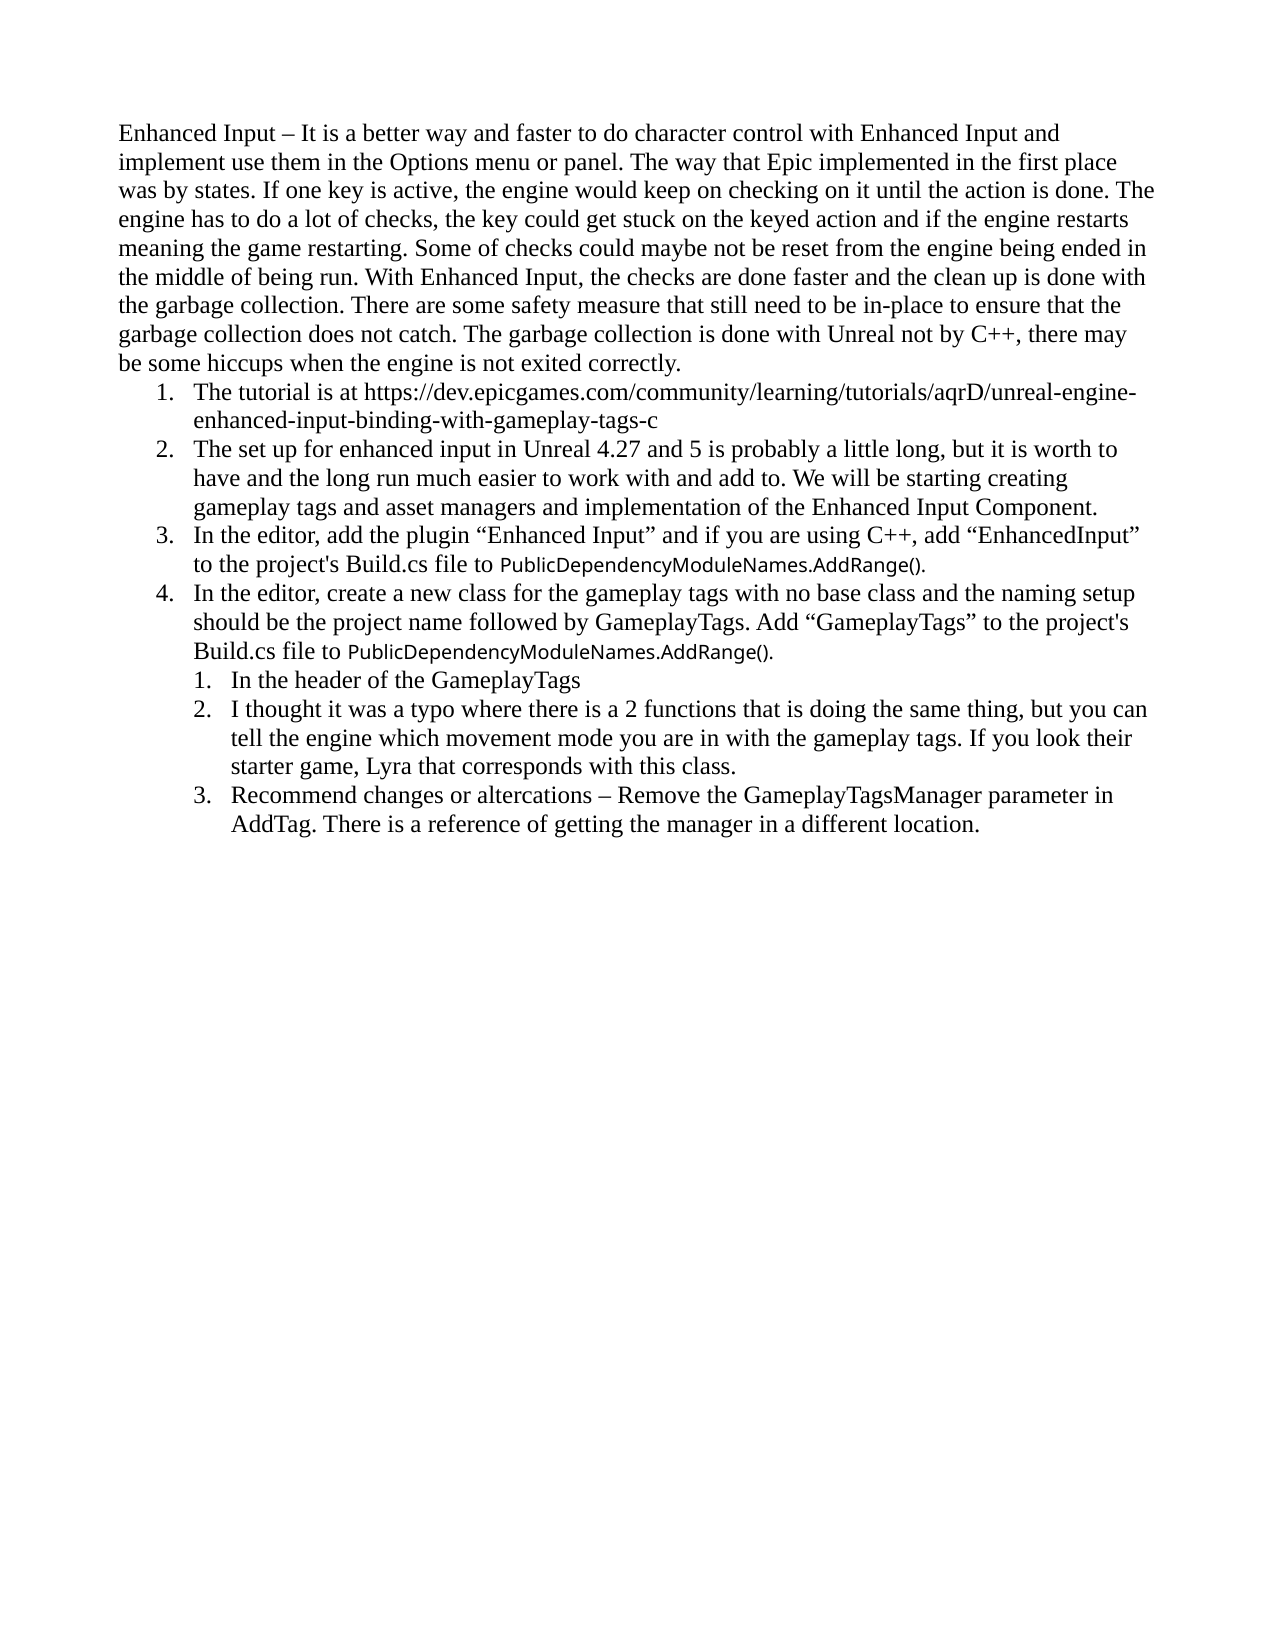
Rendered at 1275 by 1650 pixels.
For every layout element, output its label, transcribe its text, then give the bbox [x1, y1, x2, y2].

list Recommend changes or altercations – Remove the GameplayTagsManager parameter in AddTag. There is a reference of getting the manager in a different location. [193, 780, 1157, 838]
list The tutorial is at https://dev.epicgames.com/community/learning/tutorials/aqrD/unreal-engine-enhanced-input-binding-with-gameplay-tags-c [156, 377, 1157, 434]
text Enhanced Input – It is a better way and faster to do character control with Enhanced Input and implement use them in the Options menu or panel. The way that Epic implemented in the first place was by states. If one key is active, the engine would keep on checking on it until the action is done. The engine has to do a lot of checks, the key could get stuck on the keyed action and if the engine restarts meaning the game restarting. Some of checks could maybe not be reset from the engine being ended in the middle of being run. With Enhanced Input, the checks are done faster and the clean up is done with the garbage collection. There are some safety measure that still need to be in-place to ensure that the garbage collection does not catch. The garbage collection is done with Unreal not by C++, there may be some hiccups when the engine is not exited correctly. [118, 118, 1157, 377]
list In the editor, create a new class for the gameplay tags with no base class and the naming setup should be the project name followed by GameplayTags. Add “GameplayTags” to the project's Build.cs file to PublicDependencyModuleNames.AddRange(). [156, 578, 1157, 665]
list In the editor, add the plugin “Enhanced Input” and if you are using C++, add “EnhancedInput” to the project's Build.cs file to PublicDependencyModuleNames.AddRange(). [156, 521, 1157, 578]
list The set up for enhanced input in Unreal 4.27 and 5 is probably a little long, but it is worth to have and the long run much easier to work with and add to. We will be starting creating gameplay tags and asset managers and implementation of the Enhanced Input Component. [156, 434, 1157, 521]
list In the header of the GameplayTags [193, 665, 1157, 694]
list I thought it was a typo where there is a 2 functions that is doing the same thing, but you can tell the engine which movement mode you are in with the gameplay tags. If you look their starter game, Lyra that corresponds with this class. [193, 694, 1157, 780]
